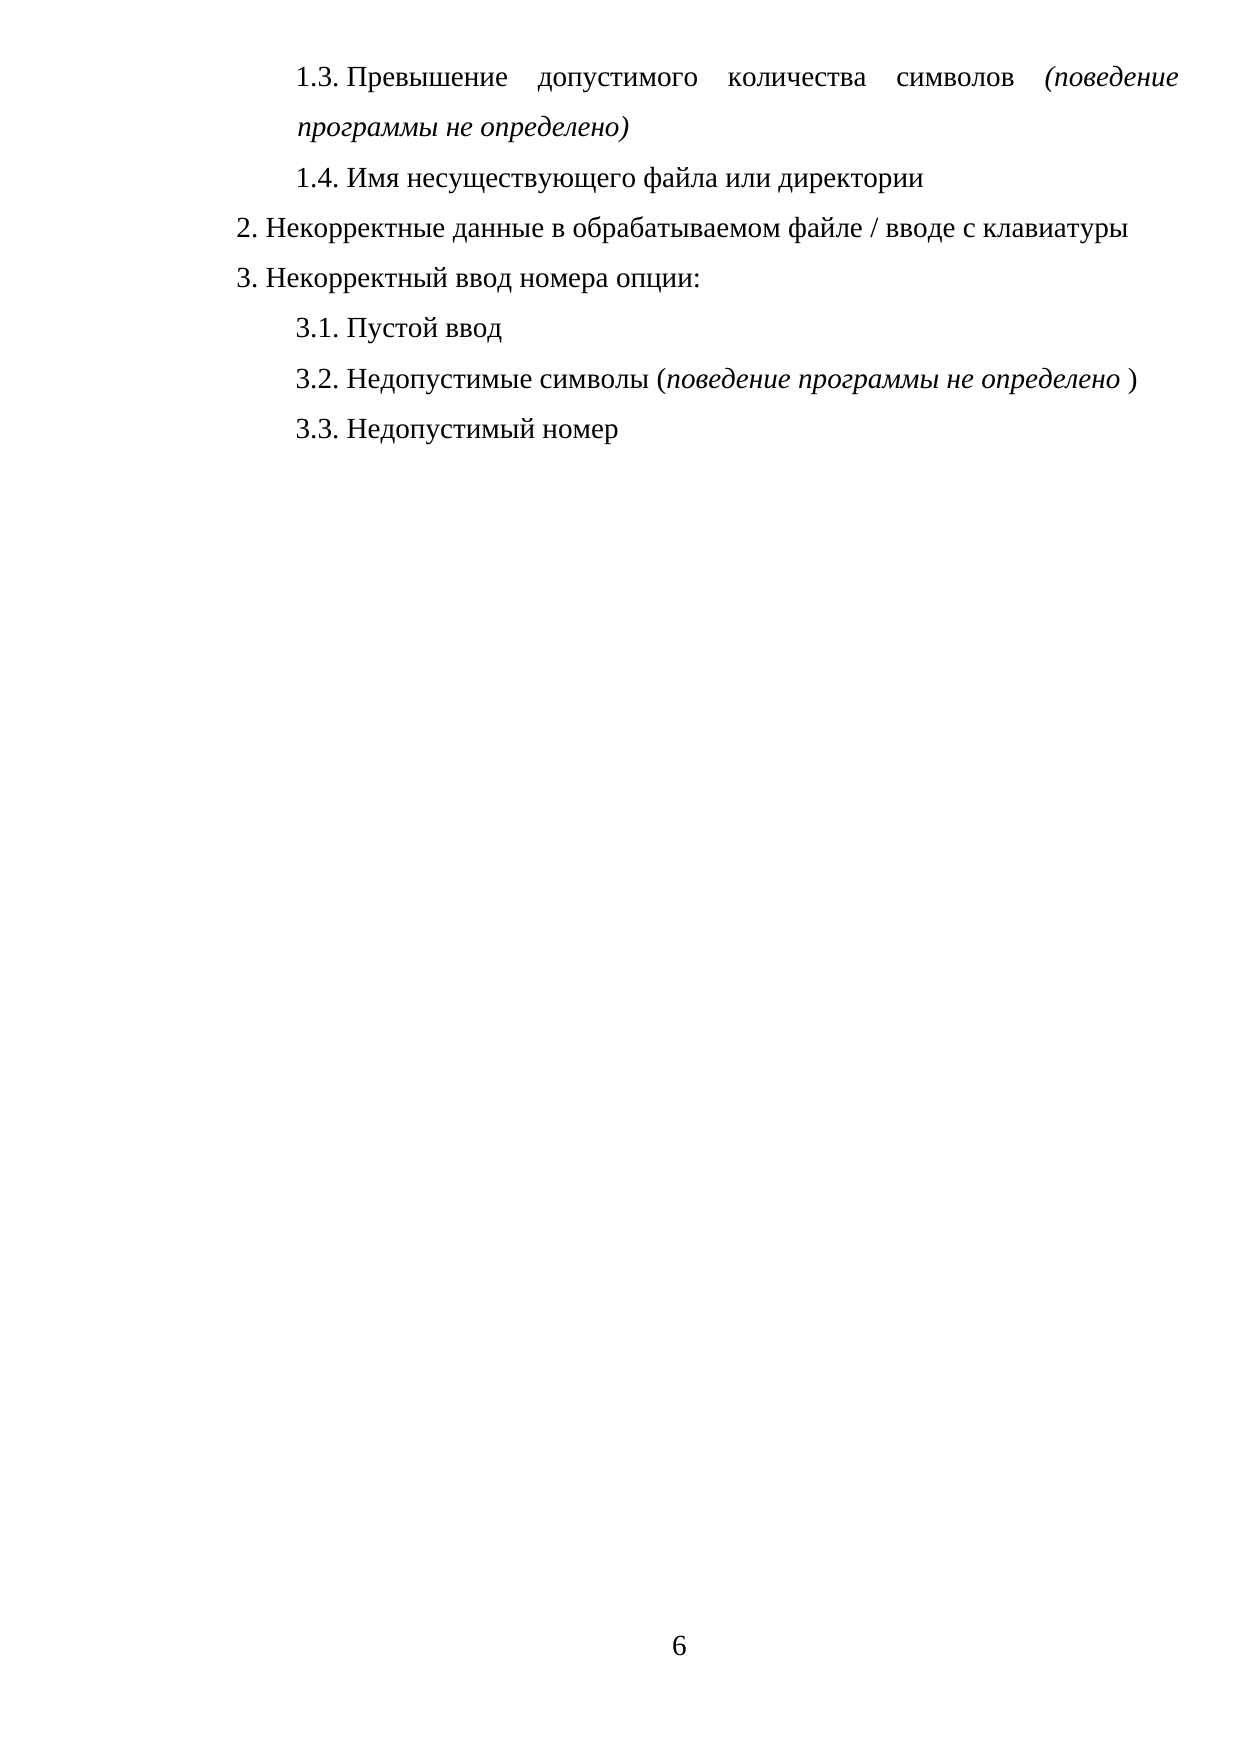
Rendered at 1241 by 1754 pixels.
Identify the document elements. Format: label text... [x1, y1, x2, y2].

list Недопустимые символы (поведение программы не определено ) [295, 361, 1181, 394]
list Превышение допустимого количества символов (поведение программы не определено) [295, 59, 1181, 143]
list Имя несуществующего файла или директории [295, 160, 1181, 193]
list Пустой ввод [295, 311, 1181, 344]
list Недопустимый номер [295, 411, 1181, 445]
list Некорректный ввод номера опции: [236, 260, 1181, 294]
list Некорректные данные в обрабатываемом файле / вводе с клавиатуры [236, 210, 1181, 243]
